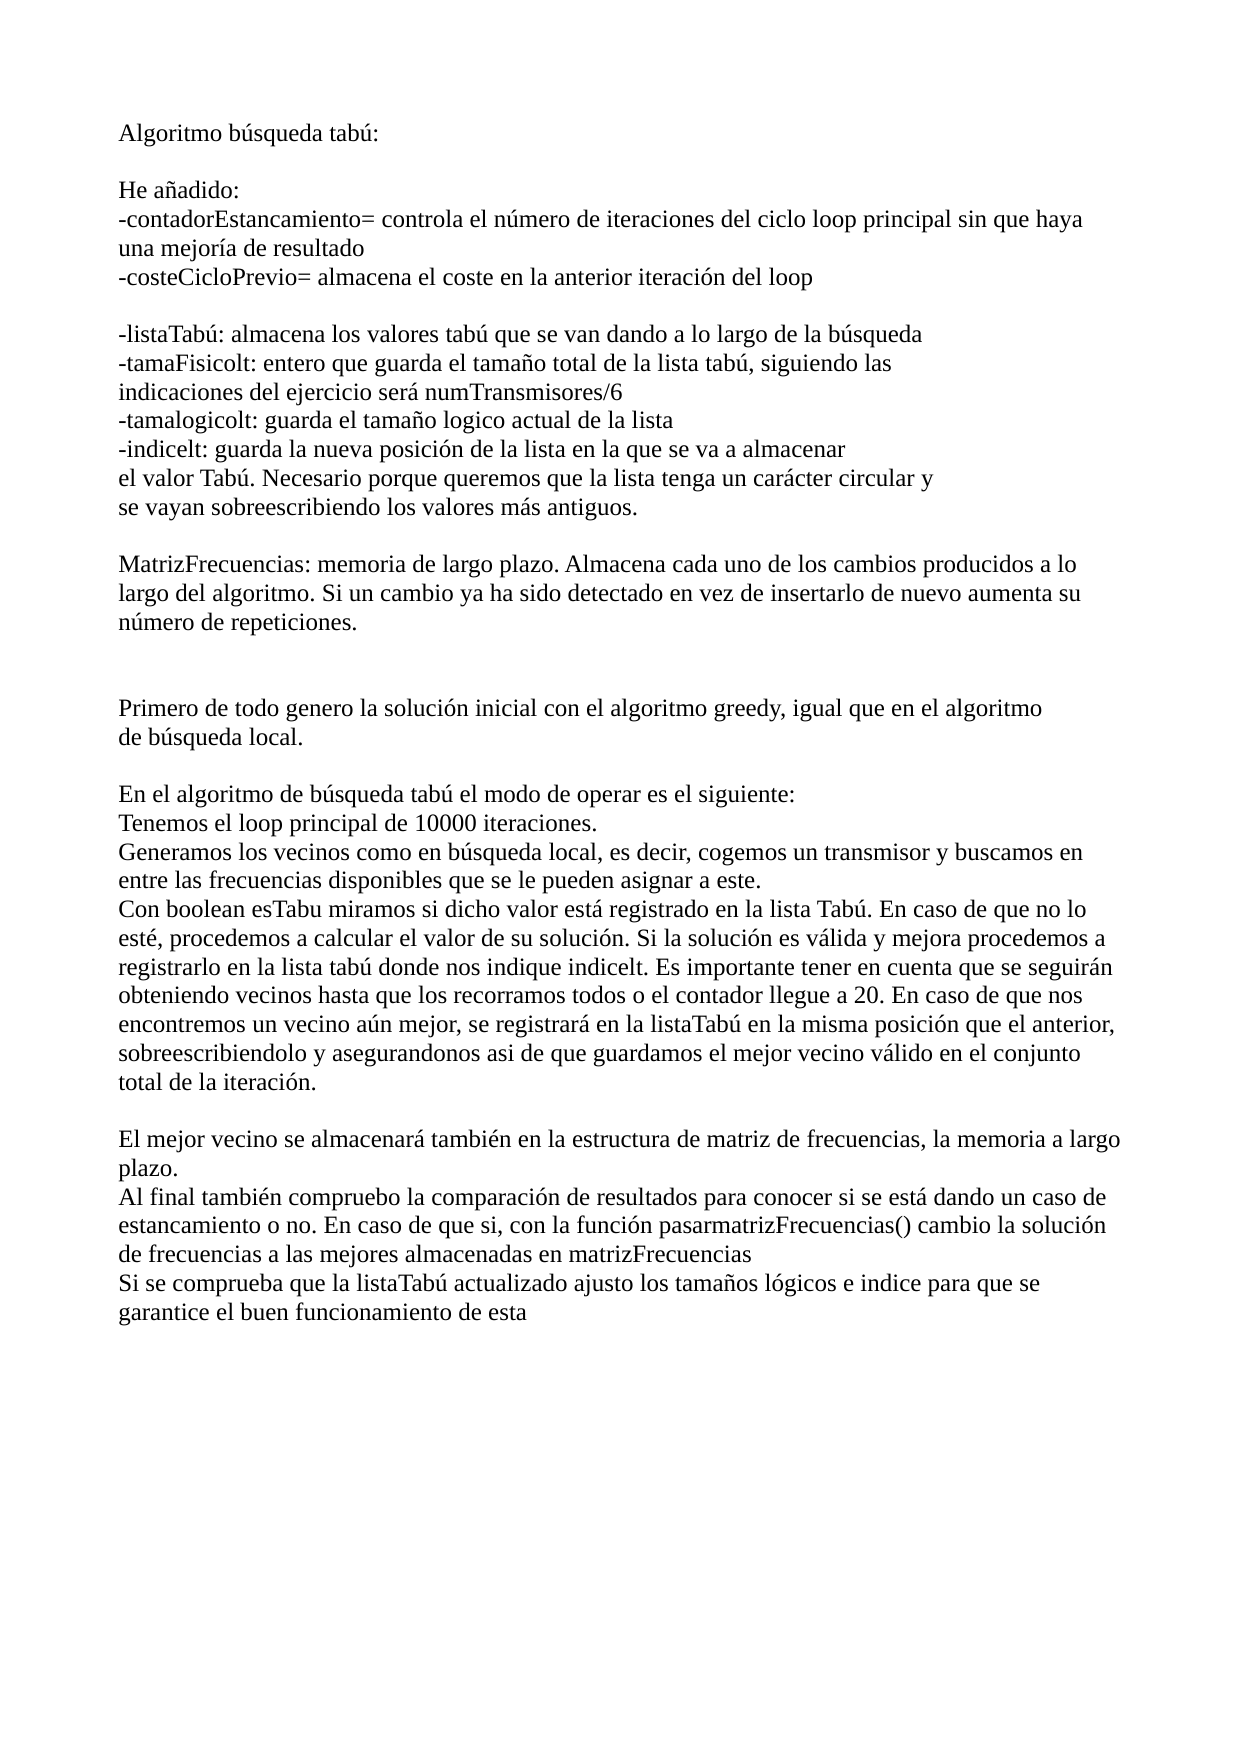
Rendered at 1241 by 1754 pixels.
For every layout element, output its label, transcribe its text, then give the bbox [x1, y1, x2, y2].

text indicaciones del ejercicio será numTransmisores/6 [118, 377, 1122, 406]
text Con boolean esTabu miramos si dicho valor está registrado en la lista Tabú. En caso de que no lo esté, procedemos a calcular el valor de su solución. Si la solución es válida y mejora procedemos a registrarlo en la lista tabú donde nos indique indicelt. Es importante tener en cuenta que se seguirán obteniendo vecinos hasta que los recorramos todos o el contador llegue a 20. En caso de que nos encontremos un vecino aún mejor, se registrará en la listaTabú en la misma posición que el anterior, [118, 894, 1122, 1038]
text MatrizFrecuencias: memoria de largo plazo. Almacena cada uno de los cambios producidos a lo largo del algoritmo. Si un cambio ya ha sido detectado en vez de insertarlo de nuevo aumenta su número de repeticiones. [118, 549, 1122, 636]
text sobreescribiendolo y asegurandonos asi de que guardamos el mejor vecino válido en el conjunto total de la iteración. [118, 1038, 1122, 1096]
text -tamalogicolt: guarda el tamaño logico actual de la lista [118, 406, 1122, 434]
text -listaTabú: almacena los valores tabú que se van dando a lo largo de la búsqueda [118, 319, 1122, 348]
text Si se comprueba que la listaTabú actualizado ajusto los tamaños lógicos e indice para que se garantice el buen funcionamiento de esta [118, 1268, 1122, 1326]
text -tamaFisicolt: entero que guarda el tamaño total de la lista tabú, siguiendo las [118, 348, 1122, 377]
text Primero de todo genero la solución inicial con el algoritmo greedy, igual que en el algoritmo [118, 693, 1122, 722]
text el valor Tabú. Necesario porque queremos que la lista tenga un carácter circular y [118, 463, 1122, 492]
text se vayan sobreescribiendo los valores más antiguos. [118, 492, 1122, 521]
text de búsqueda local. [118, 722, 1122, 751]
text En el algoritmo de búsqueda tabú el modo de operar es el siguiente: [118, 779, 1122, 808]
text Generamos los vecinos como en búsqueda local, es decir, cogemos un transmisor y buscamos en entre las frecuencias disponibles que se le pueden asignar a este. [118, 837, 1122, 894]
text -costeCicloPrevio= almacena el coste en la anterior iteración del loop [118, 262, 1122, 291]
text Tenemos el loop principal de 10000 iteraciones. [118, 808, 1122, 837]
text Al final también compruebo la comparación de resultados para conocer si se está dando un caso de estancamiento o no. En caso de que si, con la función pasarmatrizFrecuencias() cambio la solución de frecuencias a las mejores almacenadas en matrizFrecuencias [118, 1182, 1122, 1268]
text Algoritmo búsqueda tabú: [118, 118, 1122, 147]
text El mejor vecino se almacenará también en la estructura de matriz de frecuencias, la memoria a largo plazo. [118, 1124, 1122, 1182]
text -contadorEstancamiento= controla el número de iteraciones del ciclo loop principal sin que haya una mejoría de resultado [118, 204, 1122, 262]
text -indicelt: guarda la nueva posición de la lista en la que se va a almacenar [118, 434, 1122, 463]
text He añadido: [118, 176, 1122, 204]
